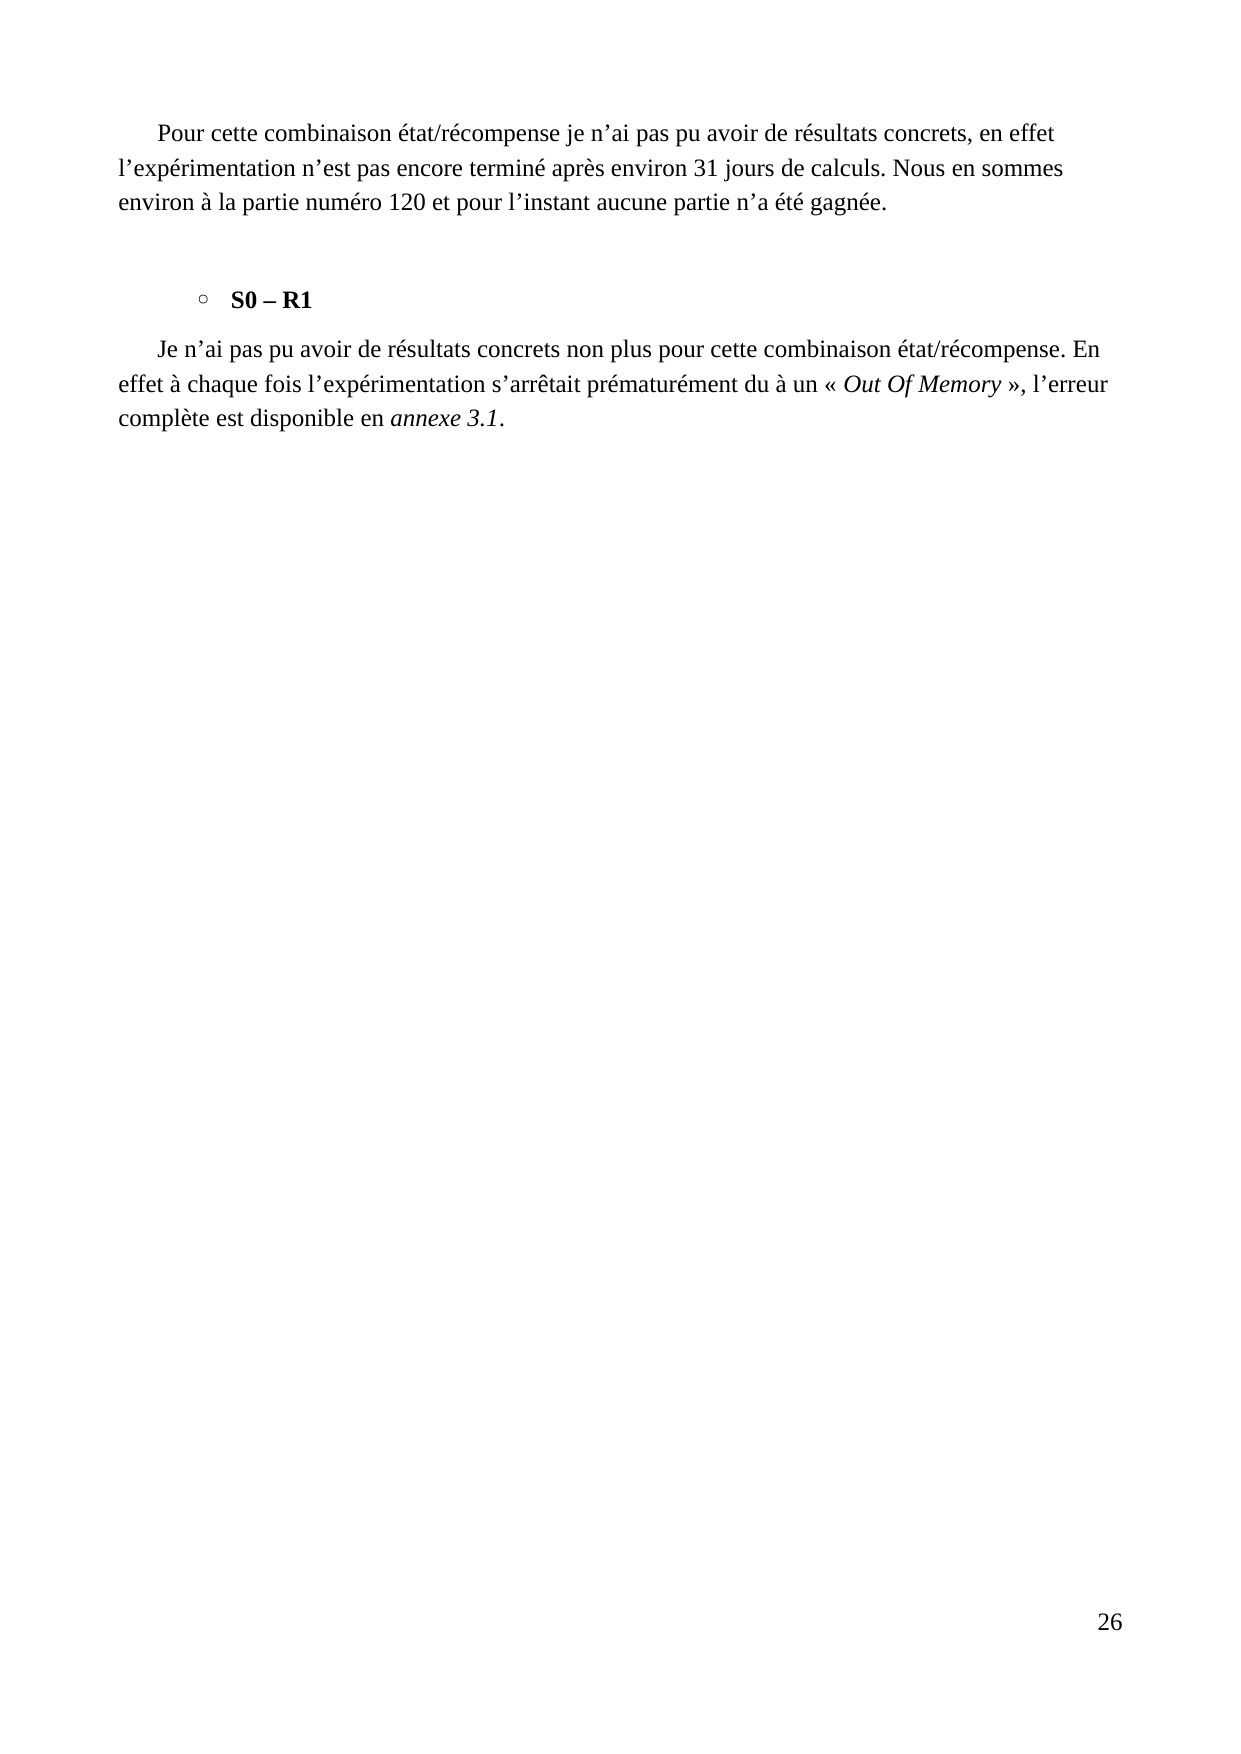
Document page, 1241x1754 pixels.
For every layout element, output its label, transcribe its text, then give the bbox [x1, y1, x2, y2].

list S0 – R1 [193, 285, 1122, 314]
text Pour cette combinaison état/récompense je n’ai pas pu avoir de résultats concrets, en effet l’expérimentation n’est pas encore terminé après environ 31 jours de calculs. Nous en sommes environ à la partie numéro 120 et pour l’instant aucune partie n’a été gagnée. [118, 118, 1122, 216]
text Je n’ai pas pu avoir de résultats concrets non plus pour cette combinaison état/récompense. En effet à chaque fois l’expérimentation s’arrêtait prématurément du à un « Out Of Memory », l’erreur complète est disponible en annexe 3.1. [118, 334, 1122, 432]
